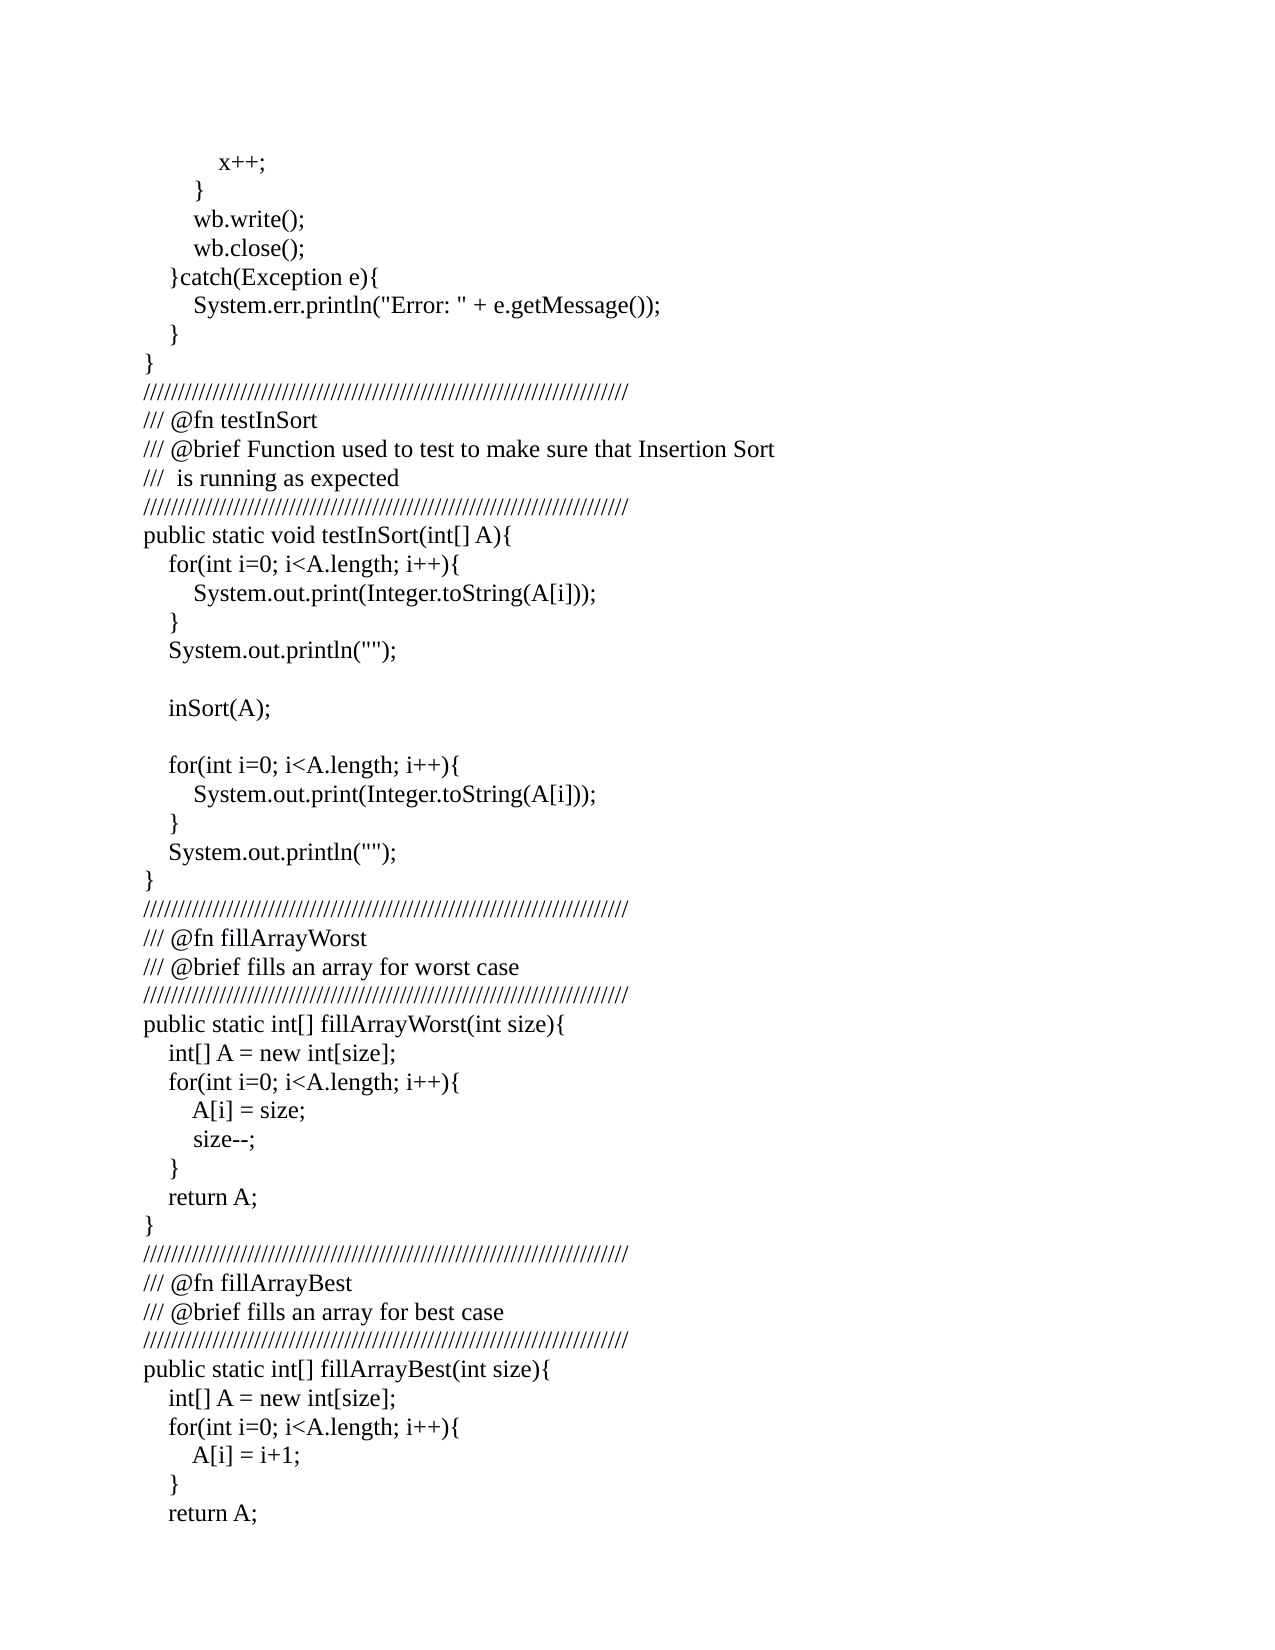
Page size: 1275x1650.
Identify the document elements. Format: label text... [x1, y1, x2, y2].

text System.out.print(Integer.toString(A[i])); [118, 779, 1157, 808]
text ////////////////////////////////////////////////////////////////////// [118, 1326, 1157, 1354]
text /// @fn fillArrayWorst [118, 923, 1157, 952]
text }catch(Exception e){ [118, 262, 1157, 291]
text System.out.println(""); [118, 837, 1157, 866]
text System.out.println(""); [118, 636, 1157, 664]
text size--; [118, 1124, 1157, 1153]
text ////////////////////////////////////////////////////////////////////// [118, 1239, 1157, 1268]
text ////////////////////////////////////////////////////////////////////// [118, 377, 1157, 406]
text public static int[] fillArrayWorst(int size){ [118, 1009, 1157, 1038]
text } [118, 808, 1157, 837]
text ////////////////////////////////////////////////////////////////////// [118, 492, 1157, 521]
text ////////////////////////////////////////////////////////////////////// [118, 981, 1157, 1009]
text int[] A = new int[size]; [118, 1383, 1157, 1412]
text /// @fn testInSort [118, 406, 1157, 434]
text public static int[] fillArrayBest(int size){ [118, 1354, 1157, 1383]
text inSort(A); [118, 693, 1157, 722]
text } [118, 176, 1157, 204]
text public static void testInSort(int[] A){ [118, 521, 1157, 549]
text A[i] = size; [118, 1096, 1157, 1124]
text } [118, 348, 1157, 377]
text /// @brief fills an array for best case [118, 1297, 1157, 1326]
text } [118, 866, 1157, 894]
text } [118, 1153, 1157, 1182]
text int[] A = new int[size]; [118, 1038, 1157, 1067]
text for(int i=0; i<A.length; i++){ [118, 751, 1157, 779]
text for(int i=0; i<A.length; i++){ [118, 1067, 1157, 1096]
text /// @brief fills an array for worst case [118, 952, 1157, 981]
text /// is running as expected [118, 463, 1157, 492]
text A[i] = i+1; [118, 1441, 1157, 1469]
text } [118, 607, 1157, 636]
text wb.write(); [118, 204, 1157, 233]
text } [118, 1211, 1157, 1239]
text return A; [118, 1498, 1157, 1527]
text for(int i=0; i<A.length; i++){ [118, 549, 1157, 578]
text System.out.print(Integer.toString(A[i])); [118, 578, 1157, 607]
text System.err.println("Error: " + e.getMessage()); [118, 291, 1157, 319]
text wb.close(); [118, 233, 1157, 262]
text return A; [118, 1182, 1157, 1211]
text /// @brief Function used to test to make sure that Insertion Sort [118, 434, 1157, 463]
text } [118, 319, 1157, 348]
text /// @fn fillArrayBest [118, 1268, 1157, 1297]
text ////////////////////////////////////////////////////////////////////// [118, 894, 1157, 923]
text } [118, 1469, 1157, 1498]
text for(int i=0; i<A.length; i++){ [118, 1412, 1157, 1441]
text x++; [118, 147, 1157, 176]
